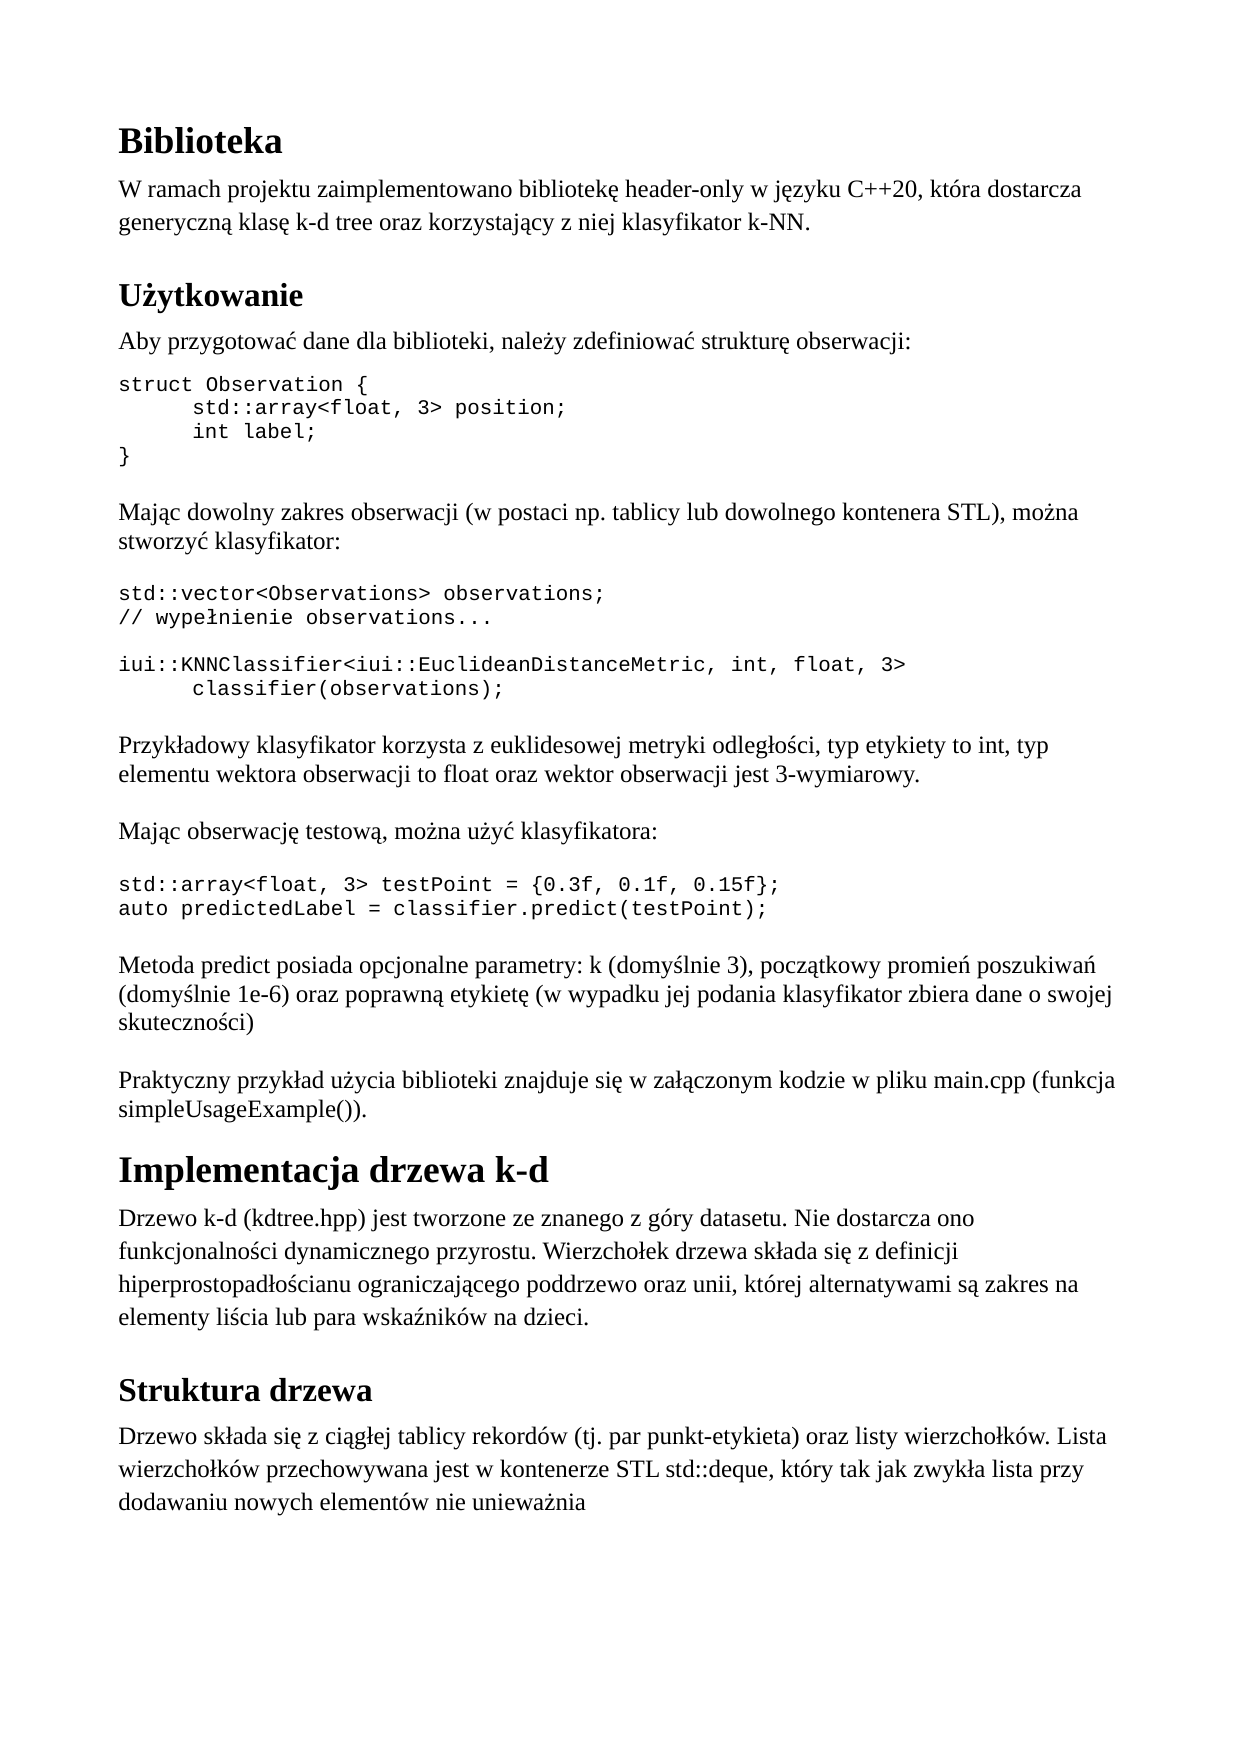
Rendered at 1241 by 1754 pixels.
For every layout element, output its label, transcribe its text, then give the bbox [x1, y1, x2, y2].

text std::array<float, 3> testPoint = {0.3f, 0.1f, 0.15f}; [118, 874, 1122, 898]
text Metoda predict posiada opcjonalne parametry: k (domyślnie 3), początkowy promień poszukiwań (domyślnie 1e-6) oraz poprawną etykietę (w wypadku jej podania klasyfikator zbiera dane o swojej skuteczności) [118, 950, 1122, 1036]
text Mając dowolny zakres obserwacji (w postaci np. tablicy lub dowolnego kontenera STL), można stworzyć klasyfikator: [118, 497, 1122, 554]
text Przykładowy klasyfikator korzysta z euklidesowej metryki odległości, typ etykiety to int, typ elementu wektora obserwacji to float oraz wektor obserwacji jest 3-wymiarowy. [118, 730, 1122, 788]
subtitle Struktura drzewa [118, 1371, 1122, 1409]
text iui::KNNClassifier<iui::EuclideanDistanceMetric, int, float, 3> classifier(observations); [118, 654, 1122, 701]
text struct Observation { [118, 374, 1122, 397]
text int label; [118, 421, 1122, 444]
text Drzewo składa się z ciągłej tablicy rekordów (tj. par punkt-etykieta) oraz listy wierzchołków. Lista wierzchołków przechowywana jest w kontenerze STL std::deque, który tak jak zwykła lista przy dodawaniu nowych elementów nie unieważnia [118, 1421, 1122, 1516]
text } [118, 444, 1122, 468]
text // wypełnienie observations... [118, 607, 1122, 631]
subtitle Implementacja drzewa k-d [118, 1147, 1122, 1191]
text auto predictedLabel = classifier.predict(testPoint); [118, 898, 1122, 921]
subtitle Użytkowanie [118, 275, 1122, 313]
text W ramach projektu zaimplementowano bibliotekę header-only w języku C++20, która dostarcza generyczną klasę k-d tree oraz korzystający z niej klasyfikator k-NN. [118, 174, 1122, 236]
text Praktyczny przykład użycia biblioteki znajduje się w załączonym kodzie w pliku main.cpp (funkcja simpleUsageExample()). [118, 1065, 1122, 1122]
text std::vector<Observations> observations; [118, 583, 1122, 607]
text Aby przygotować dane dla biblioteki, należy zdefiniować strukturę obserwacji: [118, 326, 1122, 355]
text Drzewo k-d (kdtree.hpp) jest tworzone ze znanego z góry datasetu. Nie dostarcza ono funkcjonalności dynamicznego przyrostu. Wierzchołek drzewa składa się z definicji hiperprostopadłościanu ograniczającego poddrzewo oraz unii, której alternatywami są zakres na elementy liścia lub para wskaźników na dzieci. [118, 1203, 1122, 1331]
subtitle Biblioteka [118, 118, 1122, 161]
text std::array<float, 3> position; [118, 397, 1122, 421]
text Mając obserwację testową, można użyć klasyfikatora: [118, 816, 1122, 845]
